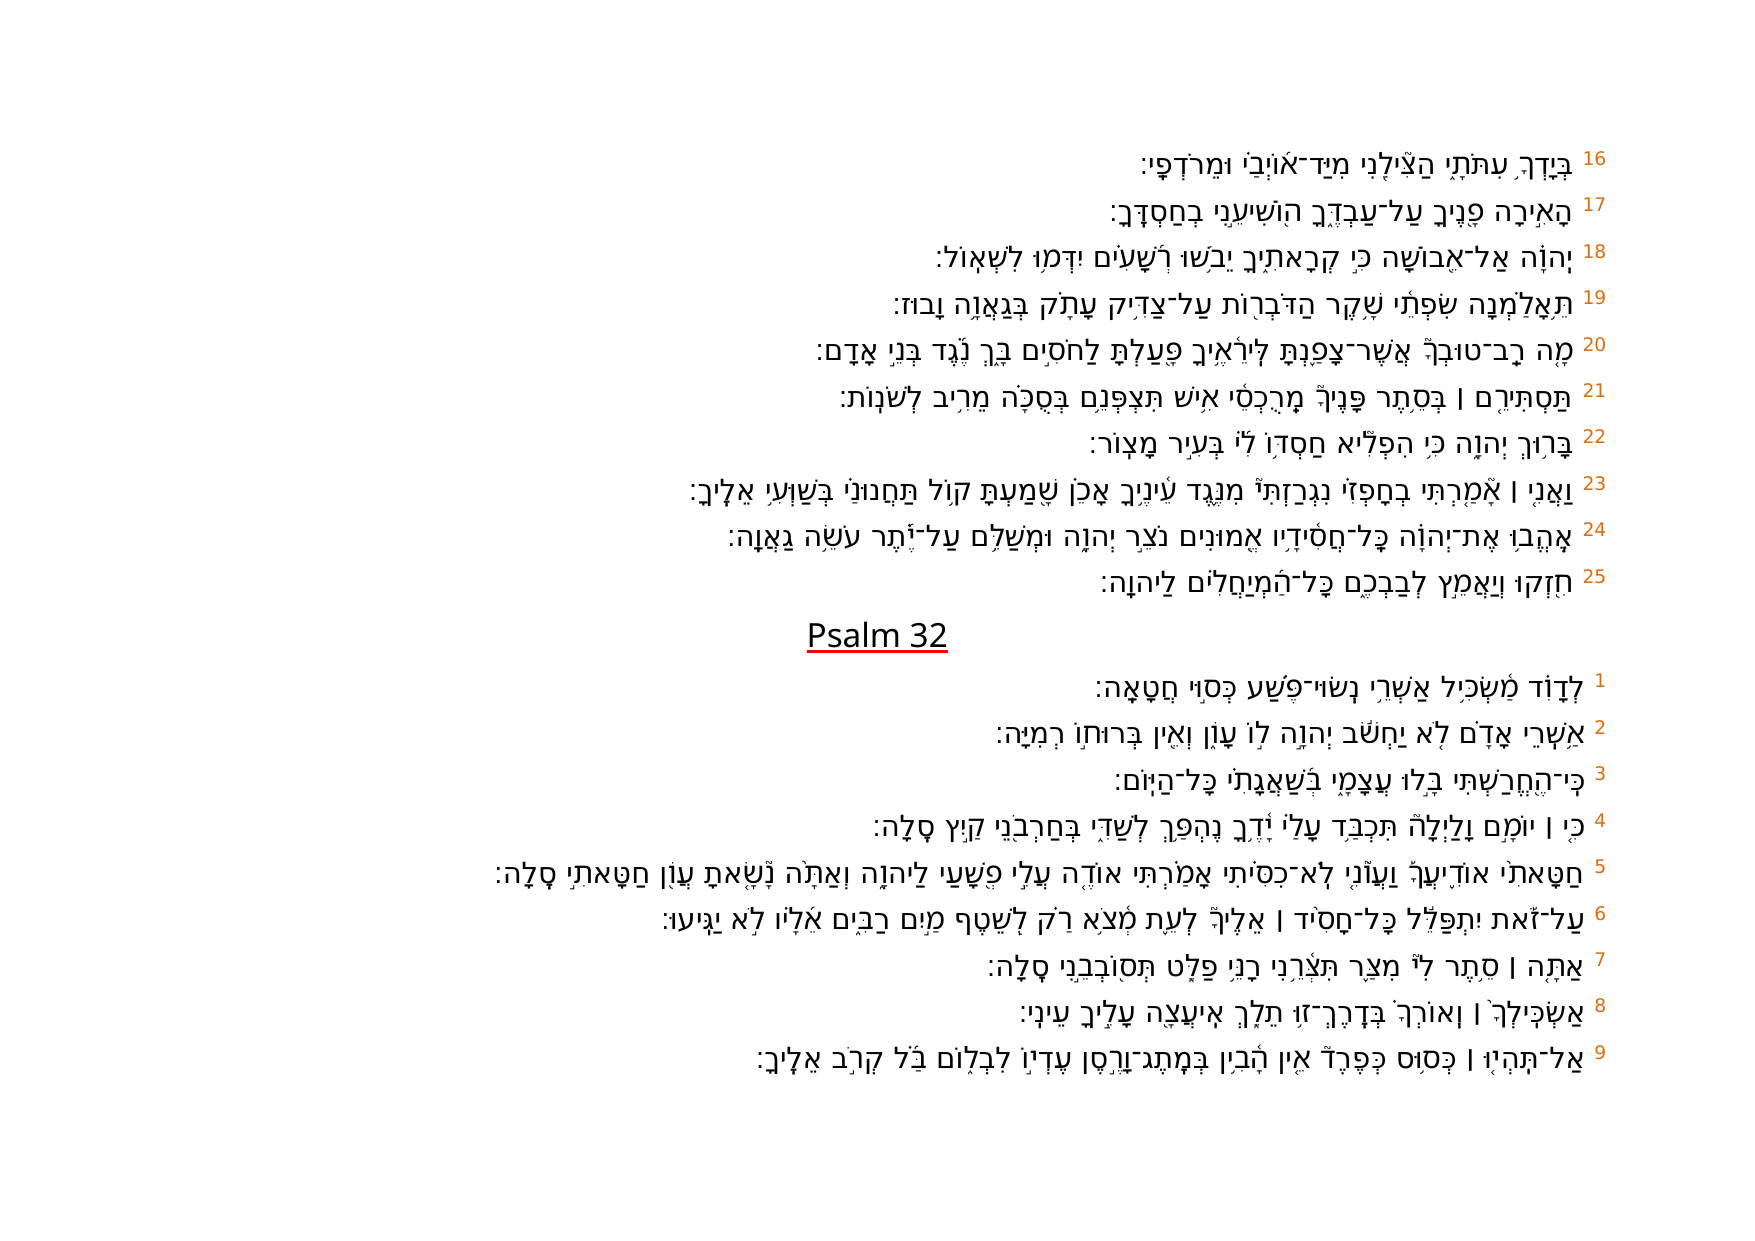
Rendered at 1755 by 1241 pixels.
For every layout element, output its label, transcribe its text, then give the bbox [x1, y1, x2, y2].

text 16 בְּיָדְךָ֥ עִתֹּתָ֑י הַצִּ֘ילֵ֤נִי מִיַּד־א֝וֹיְבַ֗י וּמֵרֹדְפָֽי׃ ‬‬‬‬ [148, 148, 1606, 182]
text 5 חַטָּאתִ֨י אוֹדִ֪יעֲךָ֡ וַעֲוֺ֘נִ֤י לֹֽא־כִסִּ֗יתִי אָמַ֗רְתִּי אוֹדֶ֤ה עֲלֵ֣י פְ֭שָׁעַי לַיהוָ֑ה וְאַתָּ֨ה נָ֘שָׂ֤אתָ עֲוֺ֖ן חַטָּאתִ֣י סֶֽלָה׃ ‬‬‬‬ [148, 856, 1606, 890]
text 9 אַל־תִּֽהְי֤וּ ׀ כְּס֥וּס כְּפֶרֶד֮ אֵ֤ין הָ֫בִ֥ין בְּמֶֽתֶג־וָרֶ֣סֶן עֶדְי֣וֹ לִבְל֑וֹם בַּ֝֗ל קְרֹ֣ב אֵלֶֽיךָ׃ ‬‬‬‬ [148, 1042, 1606, 1076]
text 19 תֵּ֥אָלַ֗מְנָה שִׂפְתֵ֫י שָׁ֥קֶר הַדֹּבְר֖וֹת עַל־צַדִּ֥יק עָתָ֗ק בְּגַאֲוָ֥ה וָבוּז׃ ‬‬‬‬‬ [148, 287, 1606, 321]
text 8 אַשְׂכִּֽילְךָ֨ ׀ וְֽאוֹרְךָ֗ בְּדֶֽרֶךְ־ז֥וּ תֵלֵ֑ךְ אִֽיעֲצָ֖ה עָלֶ֣יךָ עֵינִֽי׃ ‬‬‬‬ [148, 995, 1606, 1029]
text 4 כִּ֤י ׀ יוֹמָ֣ם וָלַיְלָה֮ תִּכְבַּ֥ד עָלַ֗י יָ֫דֶ֥ךָ נֶהְפַּ֥ךְ לְשַׁדִּ֑י בְּחַרְבֹ֖נֵי קַ֣יִץ סֶֽלָה׃ ‬‬‬‬ [148, 809, 1606, 843]
text 24 אֽ͏ֶהֱב֥וּ אֶת־יְהוָ֗ה כָּֽל־חֲסִ֫ידָ֥יו אֱ֭מוּנִים נֹצֵ֣ר יְהוָ֑ה וּמְשַׁלֵּ֥ם עַל־יֶ֝֗תֶר עֹשֵׂ֥ה גַאֲוָֽה׃ ‬‬‬‬ [148, 519, 1606, 553]
text 23 וַאֲנִ֤י ׀ אָ֘מַ֤רְתִּי בְחָפְזִ֗י נִגְרַזְתִּי֮ מִנֶּ֢גֶד עֵ֫ינֶ֥יךָ אָכֵ֗ן שָׁ֭מַעְתָּ ק֥וֹל תַּחֲנוּנַ֗י בְּשַׁוְּעִ֥י אֵלֶֽיךָ׃ ‬‬‬‬ [148, 473, 1606, 507]
text 21 תַּסְתִּירֵ֤ם ׀ בְּסֵ֥תֶר פָּנֶיךָ֮ מֵֽרֻכְסֵ֫י אִ֥ישׁ תִּצְפְּנֵ֥ם בְּסֻכָּ֗ה מֵרִ֥יב לְשֹׁנֽוֹת׃ ‬‬‬‬ [148, 380, 1606, 414]
text Psalm 32 [148, 612, 1606, 658]
text 7 אַתָּ֤ה ׀ סֵ֥תֶר לִי֮ מִצַּ֢ר תִּצְּ֫רֵ֥נִי רָנֵּ֥י פַלֵּ֑ט תְּס֖וֹבְבֵ֣נִי סֶֽלָה׃ ‬‬‬‬‬ [148, 949, 1606, 983]
text 22 בָּר֥וּךְ יְהוָ֑ה כִּ֥י הִפְלִ֘יא חַסְדּ֥וֹ לִ֝֗י בְּעִ֣יר מָצֽוֹר׃ ‬‬‬‬ [148, 426, 1606, 460]
text 6 עַל־זֹ֡את יִתְפַּלֵּ֬ל כָּל־חָסִ֨יד ׀ אֵלֶיךָ֮ לְעֵ֢ת מְ֫צֹ֥א רַ֗ק לְ֭שֵׁטֶף מַ֣יִם רַבִּ֑ים אֵ֝לָ֗יו לֹ֣א יַגִּֽיעוּ׃ ‬‬‬‬ [148, 902, 1606, 936]
text 18 יְֽהוָ֗ה אַל־אֵ֭בוֹשָׁה כִּ֣י קְרָאתִ֑יךָ יֵבֹ֥שׁוּ רְ֝שָׁעִ֗ים יִדְּמ֥וּ לִשְׁאֽוֹל׃ ‬‬‬‬ [148, 241, 1606, 274]
text 2 אַ֥שְֽׁרֵי אָדָ֗ם לֹ֤א יַחְשֹׁ֬ב יְהוָ֣ה ל֣וֹ עָוֺ֑ן וְאֵ֖ין בְּרוּח֣וֹ רְמִיָּה׃ ‬‬‬‬ [148, 717, 1606, 751]
text 17 הָאִ֣ירָה פָ֭נֶיךָ עַל־עַבְדֶּ֑ךָ ה֖וֹשִׁיעֵ֣נִי בְחַסְדֶּֽךָ׃ ‬‬‬‬ [148, 194, 1606, 228]
text 1 לְדָוִ֗ד מַ֫שְׂכִּ֥יל אַשְׁרֵ֥י נְֽשׂוּי־פֶּ֗שַׁע כְּס֣וּי חֲטָאָֽה׃ ‬‬‬‬‬ [148, 670, 1606, 704]
text 20 מָ֤ה רַֽב־טוּבְךָ֮ אֲשֶׁר־צָפַ֢נְתָּ לִּֽירֵ֫אֶ֥יךָ פָּ֭עַלְתָּ לַחֹסִ֣ים בָּ֑ךְ נֶ֝֗גֶד בְּנֵ֣י אָדָם׃ ‬‬‬‬ [148, 333, 1606, 367]
text 25 חִ֭זְקוּ וְיַאֲמֵ֣ץ לְבַבְכֶ֑ם כָּל־הַ֝מְיַחֲלִ֗ים לַיהוָֽה׃ ‬‬‬‬ [148, 566, 1606, 600]
text 3 כִּֽי־הֶ֭חֱרַשְׁתִּי בָּ֣לוּ עֲצָמָ֑י בְּ֝שַׁאֲגָתִ֗י כָּל־הַיּֽוֹם׃ ‬‬‬‬ [148, 763, 1606, 797]
